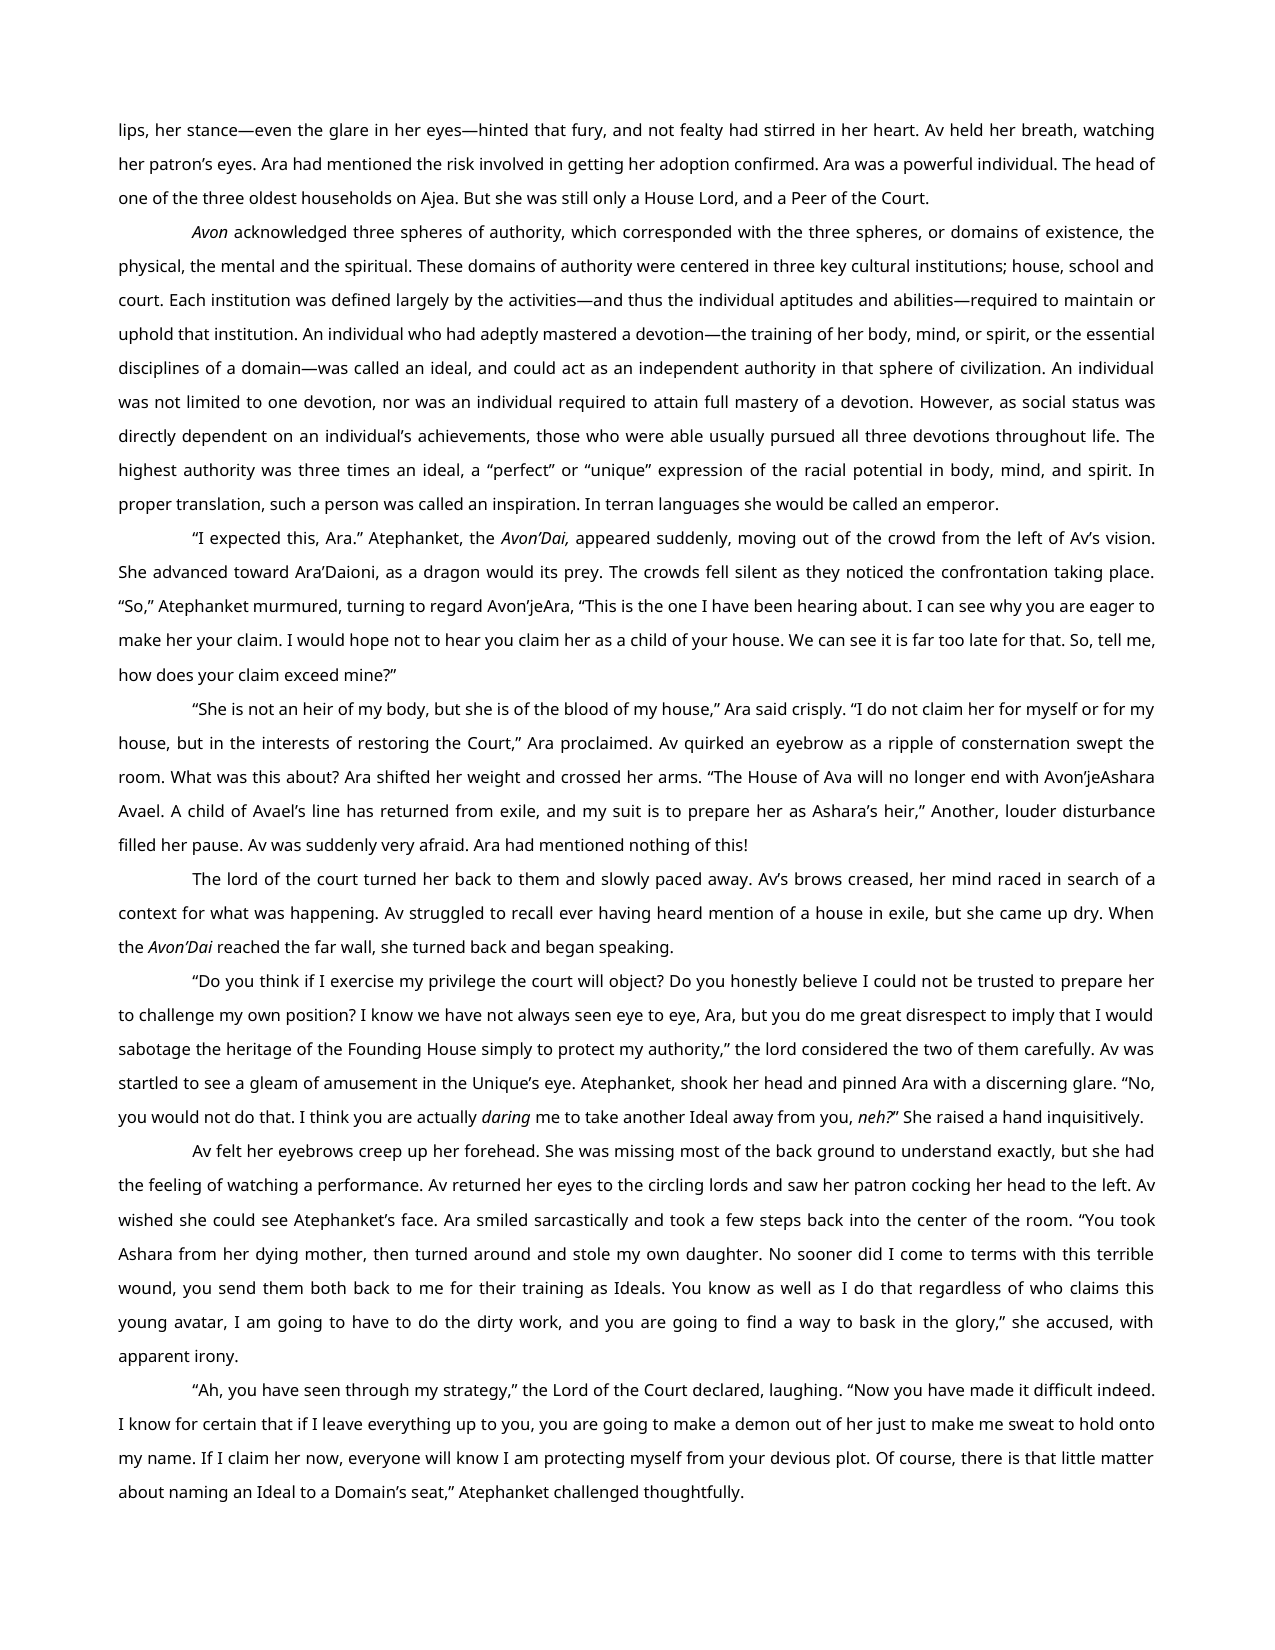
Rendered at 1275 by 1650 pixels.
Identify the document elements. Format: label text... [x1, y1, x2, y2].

text “Do you think if I exercise my privilege the court will object? Do you honestly believe I could not be trusted to prepare her to challenge my own position? I know we have not always seen eye to eye, Ara, but you do me great disrespect to imply that I would sabotage the heritage of the Founding House simply to protect my authority,” the lord considered the two of them carefully. Av was startled to see a gleam of amusement in the Unique’s eye. Atephanket, shook her head and pinned Ara with a discerning glare. “No, you would not do that. I think you are actually daring me to take another Ideal away from you, neh?” She raised a hand inquisitively. [118, 970, 1157, 1129]
text The lord of the court turned her back to them and slowly paced away. Av’s brows creased, her mind raced in search of a context for what was happening. Av struggled to recall ever having heard mention of a house in exile, but she came up dry. When the Avon’Dai reached the far wall, she turned back and began speaking. [118, 867, 1157, 958]
text “Ah, you have seen through my strategy,” the Lord of the Court declared, laughing. “Now you have made it difficult indeed. I know for certain that if I leave everything up to you, you are going to make a demon out of her just to make me sweat to hold onto my name. If I claim her now, everyone will know I am protecting myself from your devious plot. Of course, there is that little matter about naming an Ideal to a Domain’s seat,” Atephanket challenged thoughtfully. [118, 1378, 1157, 1503]
text “She is not an heir of my body, but she is of the blood of my house,” Ara said crisply. “I do not claim her for myself or for my house, but in the interests of restoring the Court,” Ara proclaimed. Av quirked an eyebrow as a ripple of consternation swept the room. What was this about? Ara shifted her weight and crossed her arms. “The House of Ava will no longer end with Avon’jeAshara Avael. A child of Avael’s line has returned from exile, and my suit is to prepare her as Ashara’s heir,” Another, louder disturbance filled her pause. Av was suddenly very afraid. Ara had mentioned nothing of this! [118, 697, 1157, 856]
text “I expected this, Ara.” Atephanket, the Avon’Dai, appeared suddenly, moving out of the crowd from the left of Av’s vision. She advanced toward Ara’Daioni, as a dragon would its prey. The crowds fell silent as they noticed the confrontation taking place. “So,” Atephanket murmured, turning to regard Avon’jeAra, “This is the one I have been hearing about. I can see why you are eager to make her your claim. I would hope not to hear you claim her as a child of your house. We can see it is far too late for that. So, tell me, how does your claim exceed mine?” [118, 527, 1157, 686]
text lips, her stance—even the glare in her eyes—hinted that fury, and not fealty had stirred in her heart. Av held her breath, watching her patron’s eyes. Ara had mentioned the risk involved in getting her adoption confirmed. Ara was a powerful individual. The head of one of the three oldest households on Ajea. But she was still only a House Lord, and a Peer of the Court. [118, 118, 1157, 209]
text Avon acknowledged three spheres of authority, which corresponded with the three spheres, or domains of existence, the physical, the mental and the spiritual. These domains of authority were centered in three key cultural institutions; house, school and court. Each institution was defined largely by the activities—and thus the individual aptitudes and abilities—required to maintain or uphold that institution. An individual who had adeptly mastered a devotion—the training of her body, mind, or spirit, or the essential disciplines of a domain—was called an ideal, and could act as an independent authority in that sphere of civilization. An individual was not limited to one devotion, nor was an individual required to attain full mastery of a devotion. However, as social status was directly dependent on an individual’s achievements, those who were able usually pursued all three devotions throughout life. The highest authority was three times an ideal, a “perfect” or “unique” expression of the racial potential in body, mind, and spirit. In proper translation, such a person was called an inspiration. In terran languages she would be called an emperor. [118, 220, 1157, 516]
text Av felt her eyebrows creep up her forehead. She was missing most of the back ground to understand exactly, but she had the feeling of watching a performance. Av returned her eyes to the circling lords and saw her patron cocking her head to the left. Av wished she could see Atephanket’s face. Ara smiled sarcastically and took a few steps back into the center of the room. “You took Ashara from her dying mother, then turned around and stole my own daughter. No sooner did I come to terms with this terrible wound, you send them both back to me for their training as Ideals. You know as well as I do that regardless of who claims this young avatar, I am going to have to do the dirty work, and you are going to find a way to bask in the glory,” she accused, with apparent irony. [118, 1140, 1157, 1367]
